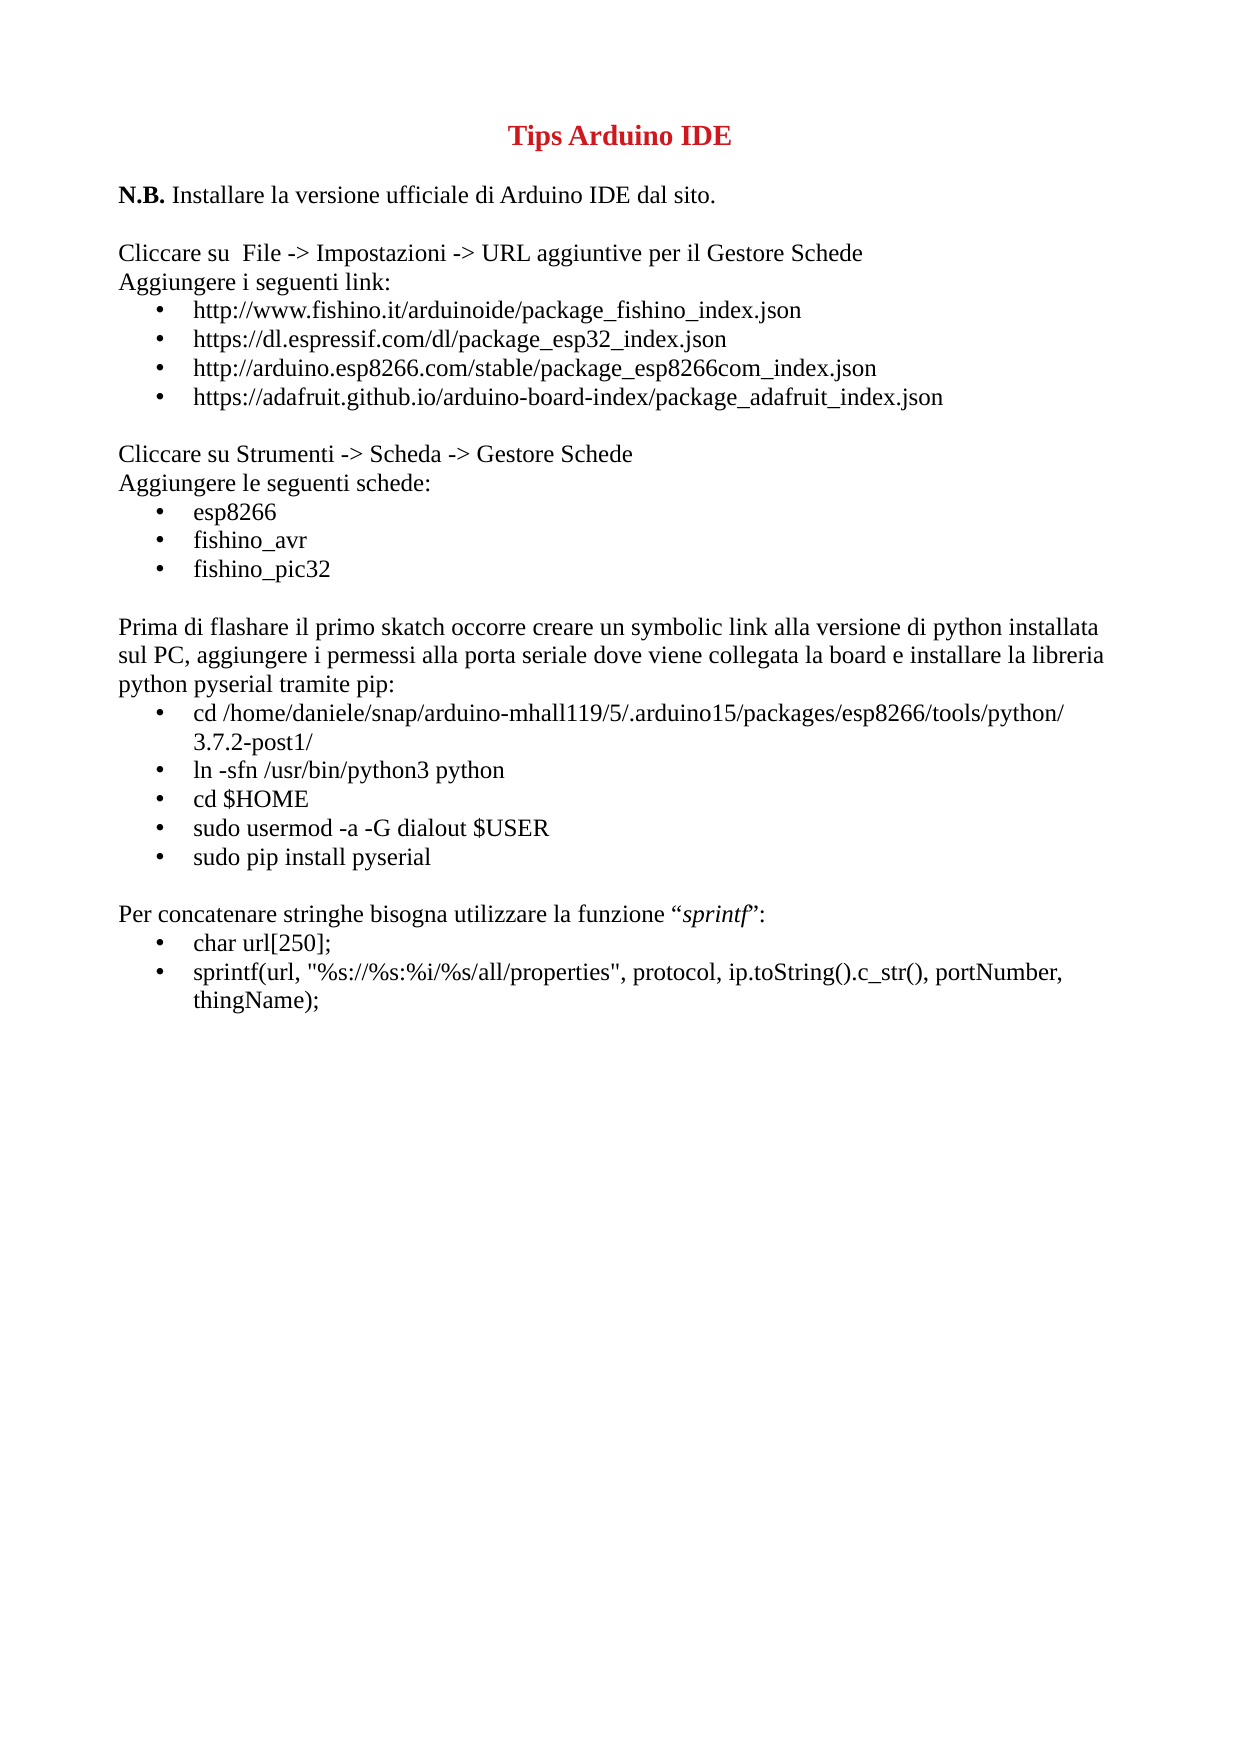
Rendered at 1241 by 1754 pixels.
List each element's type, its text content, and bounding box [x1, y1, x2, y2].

list cd $HOME [156, 784, 1122, 813]
list https://dl.espressif.com/dl/package_esp32_index.json [156, 324, 1122, 353]
list http://arduino.esp8266.com/stable/package_esp8266com_index.json [156, 353, 1122, 382]
text N.B. Installare la versione ufficiale di Arduino IDE dal sito. [118, 180, 1122, 209]
list sudo pip install pyserial [156, 842, 1122, 870]
text Aggiungere i seguenti link: [118, 267, 1122, 295]
list cd /home/daniele/snap/arduino-mhall119/5/.arduino15/packages/esp8266/tools/python/3.7.2-post1/ [156, 698, 1122, 755]
list sudo usermod -a -G dialout $USER [156, 813, 1122, 842]
list fishino_pic32 [156, 554, 1122, 583]
text Prima di flashare il primo skatch occorre creare un symbolic link alla versione di python installata sul PC, aggiungere i permessi alla porta seriale dove viene collegata la board e installare la libreria python pyserial tramite pip: [118, 612, 1122, 698]
text Aggiungere le seguenti schede: [118, 468, 1122, 497]
list https://adafruit.github.io/arduino-board-index/package_adafruit_index.json [156, 382, 1122, 410]
text Cliccare su File -> Impostazioni -> URL aggiuntive per il Gestore Schede [118, 238, 1122, 267]
list esp8266 [156, 497, 1122, 525]
list fishino_avr [156, 525, 1122, 554]
list ln -sfn /usr/bin/python3 python [156, 755, 1122, 784]
text Tips Arduino IDE [118, 118, 1122, 152]
list char url[250]; [156, 928, 1122, 957]
list http://www.fishino.it/arduinoide/package_fishino_index.json [156, 295, 1122, 324]
text Per concatenare stringhe bisogna utilizzare la funzione “sprintf”: [118, 899, 1122, 928]
list sprintf(url, "%s://%s:%i/%s/all/properties", protocol, ip.toString().c_str(), portNumber, thingName); [156, 957, 1122, 1014]
text Cliccare su Strumenti -> Scheda -> Gestore Schede [118, 439, 1122, 468]
